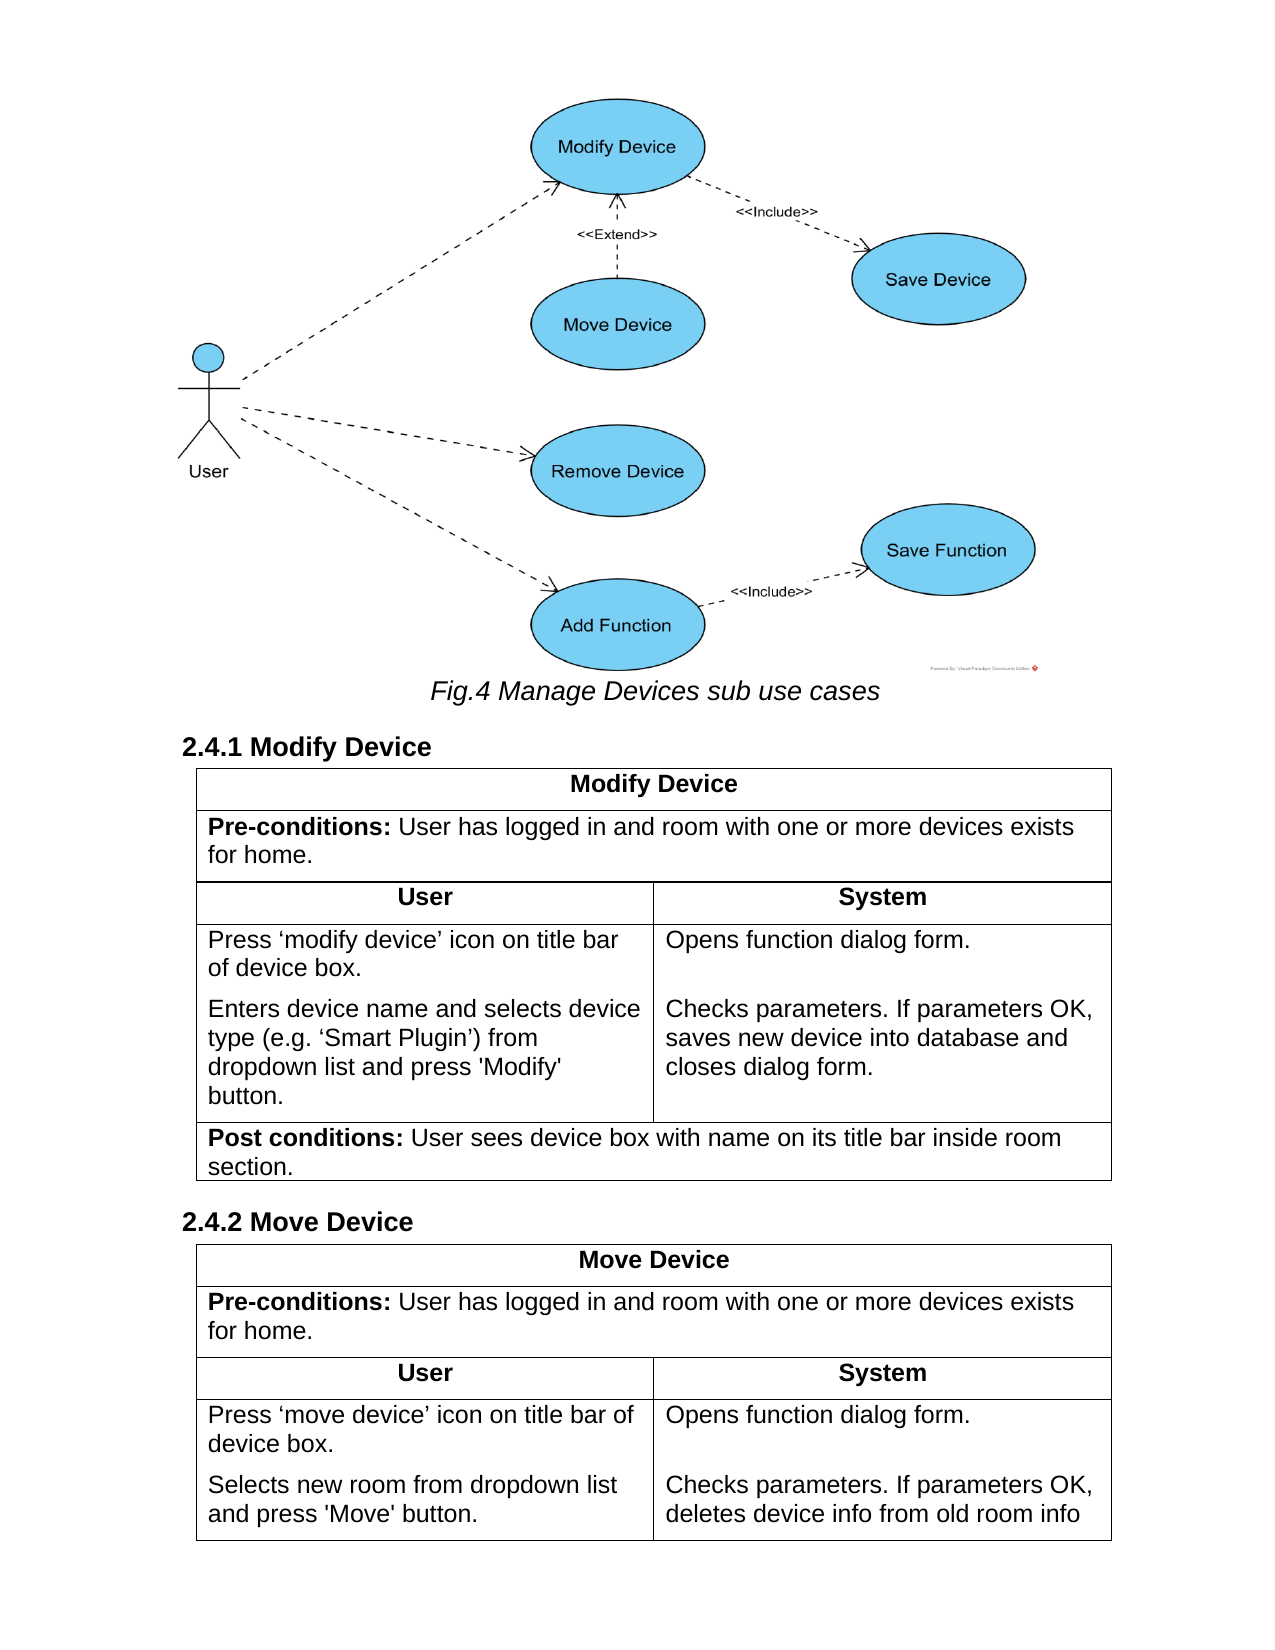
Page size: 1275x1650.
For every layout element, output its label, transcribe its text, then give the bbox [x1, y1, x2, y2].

table_cell Opens function dialog form. Checks parameters. If parameters OK, deletes device info from old room info [654, 1400, 1111, 1540]
table_header Modify Device [197, 769, 1111, 810]
subtitle 2.4.1 Modify Device [182, 731, 1138, 762]
table_cell Post conditions: User sees device box with name on its title bar inside room section. [197, 1123, 1111, 1180]
table_cell User [197, 1358, 653, 1399]
subtitle 2.4.2 Move Device [182, 1206, 1138, 1238]
table_cell Press ‘move device’ icon on title bar of device box. Selects new room from dropdown list and press 'Move' button. [197, 1400, 653, 1540]
table_cell User [197, 883, 653, 923]
table_cell System [654, 883, 1111, 923]
table_cell Press ‘modify device’ icon on title bar of device box. Enters device name and selects device type (e.g. ‘Smart Plugin’) from dropdown list and press 'Modify' button. [197, 925, 653, 1122]
picture [172, 97, 1040, 675]
table_cell System [654, 1358, 1111, 1399]
table_cell Pre-conditions: User has logged in and room with one or more devices exists for home. [197, 811, 1111, 881]
text Fig.4 Manage Devices sub use cases [137, 87, 1138, 706]
table_cell Opens function dialog form. Checks parameters. If parameters OK, saves new device into database and closes dialog form. [654, 925, 1111, 1122]
table_cell Pre-conditions: User has logged in and room with one or more devices exists for home. [197, 1287, 1111, 1357]
table_header Move Device [197, 1245, 1111, 1286]
